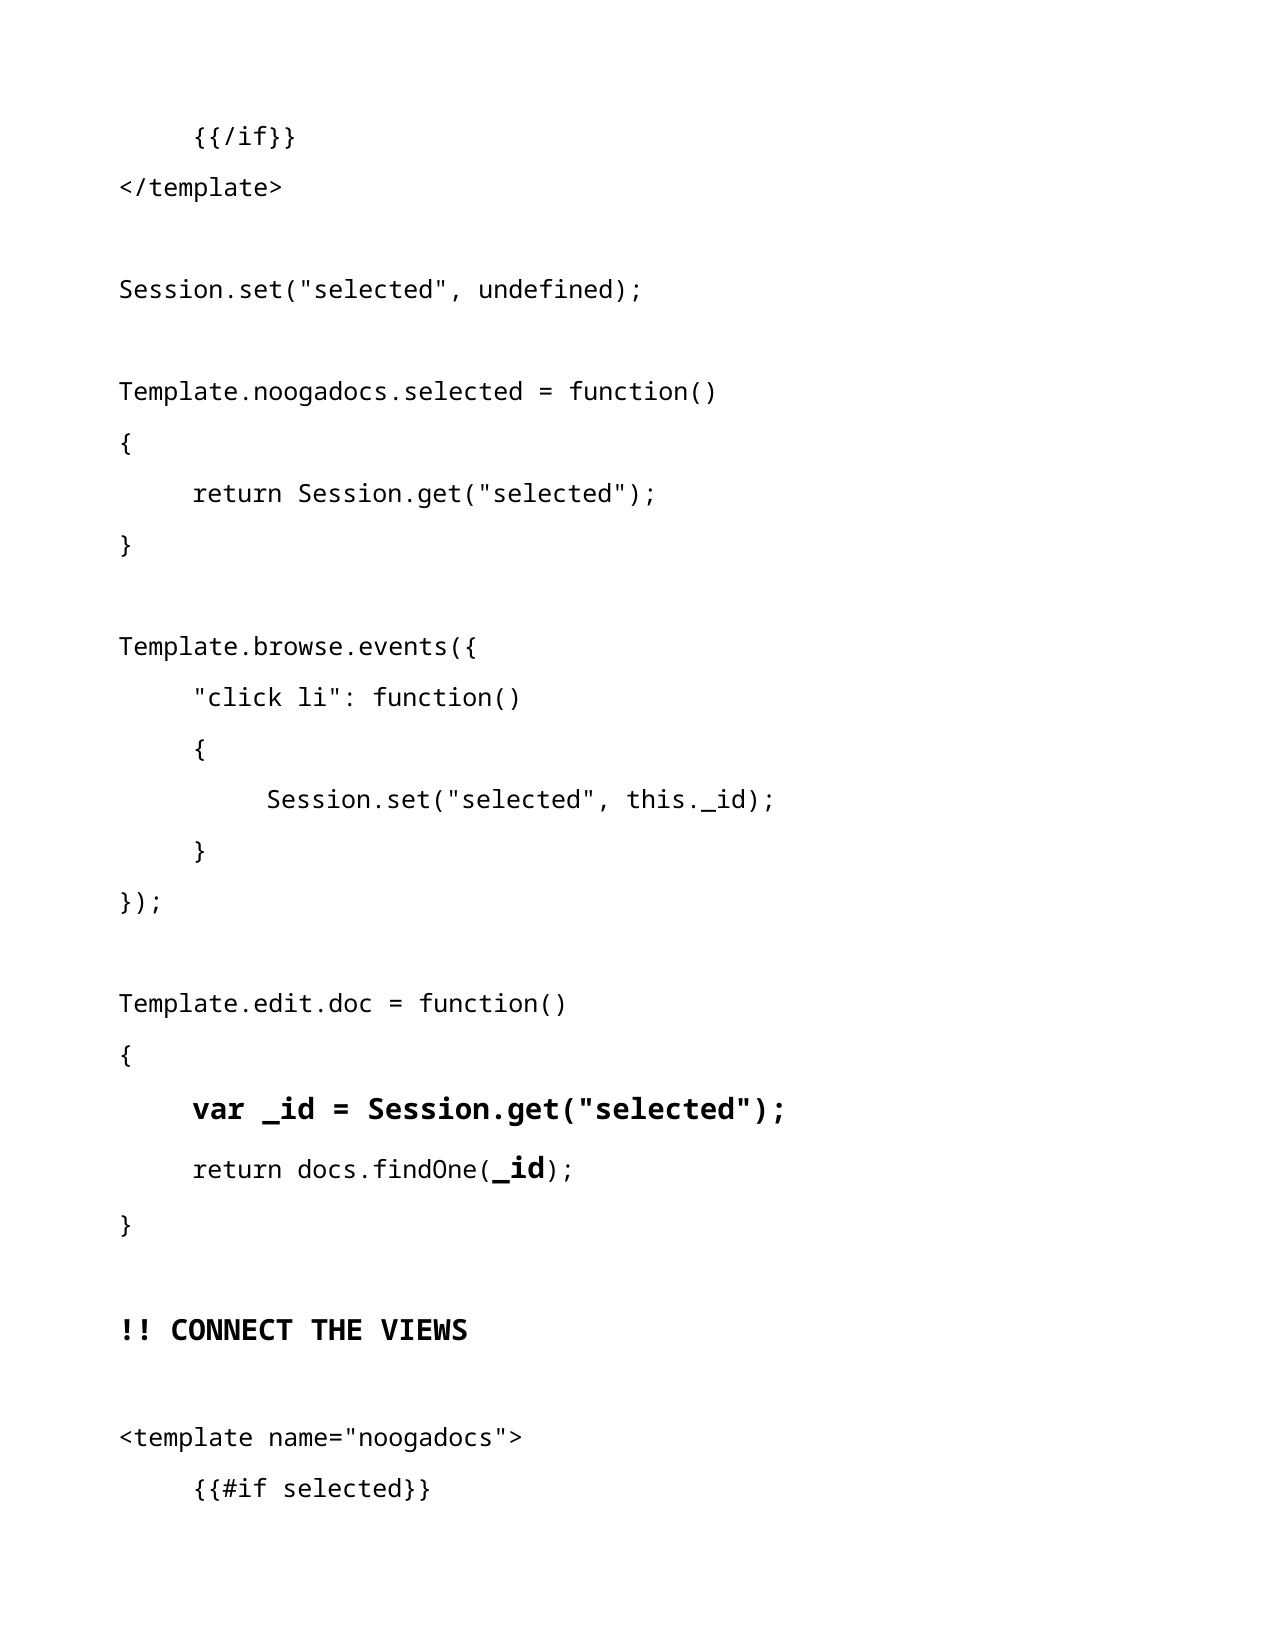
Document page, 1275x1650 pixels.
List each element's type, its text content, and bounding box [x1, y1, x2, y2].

text } [118, 1207, 1157, 1241]
text Session.set("selected", this._id); [118, 782, 1157, 816]
text Template.browse.events({ [118, 628, 1157, 663]
text {{/if}} [118, 118, 1157, 152]
text <template name="noogadocs"> [118, 1419, 1157, 1453]
text "click li": function() [118, 679, 1157, 714]
text </template> [118, 169, 1157, 203]
text return docs.findOne(_id); [118, 1147, 1157, 1187]
text { [118, 424, 1157, 458]
text return Session.get("selected"); [118, 475, 1157, 509]
text Template.noogadocs.selected = function() [118, 373, 1157, 407]
text {{#if selected}} [118, 1471, 1157, 1504]
text } [118, 526, 1157, 561]
text var _id = Session.get("selected"); [118, 1088, 1157, 1128]
text !! CONNECT THE VIEWS [118, 1309, 1157, 1349]
text { [118, 1037, 1157, 1071]
text }); [118, 884, 1157, 918]
text } [118, 833, 1157, 867]
text { [118, 731, 1157, 765]
text Template.edit.doc = function() [118, 986, 1157, 1020]
text Session.set("selected", undefined); [118, 271, 1157, 305]
